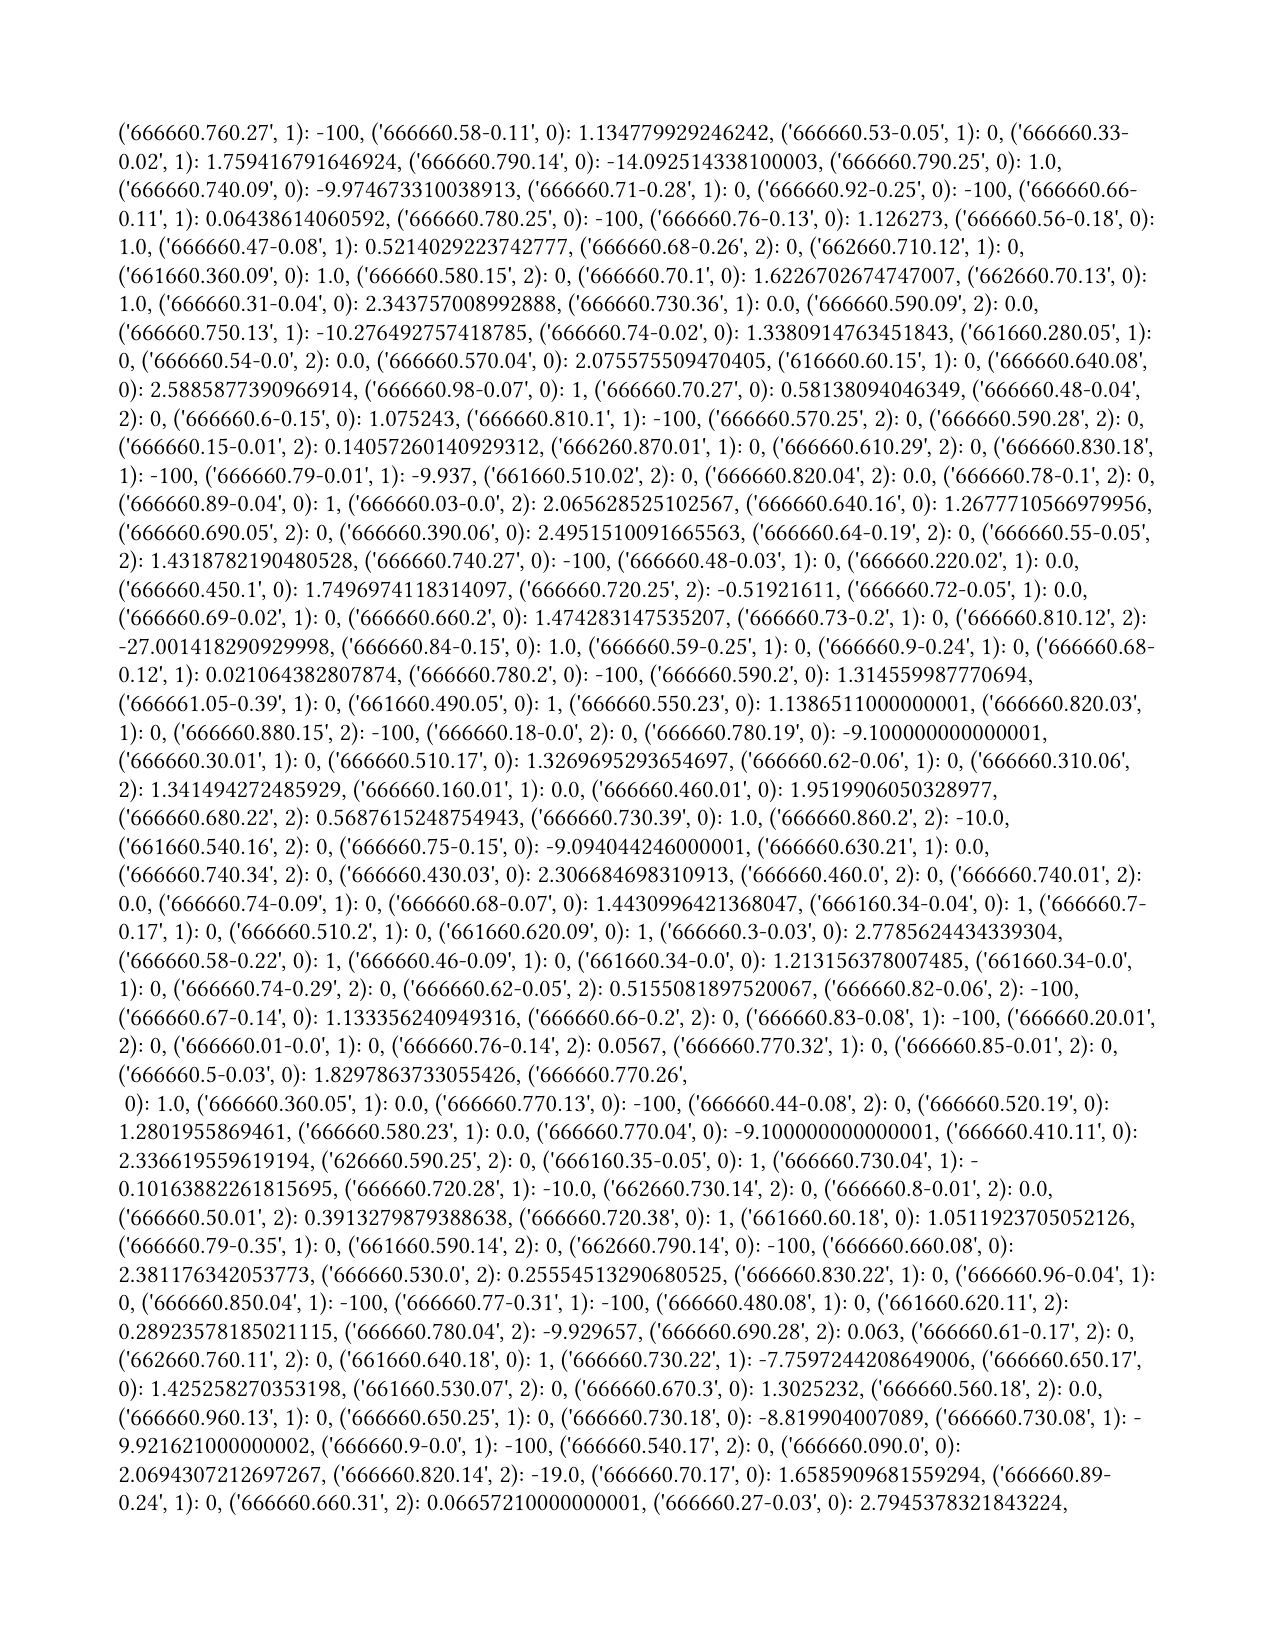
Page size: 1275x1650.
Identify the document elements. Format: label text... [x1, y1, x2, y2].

text ('666660.760.27', 1): -100, ('666660.58-0.11', 0): 1.134779929246242, ('666660.53-0.05', 1): 0, ('666660.33-0.02', 1): 1.759416791646924, ('666660.790.14', 0): -14.092514338100003, ('666660.790.25', 0): 1.0, ('666660.740.09', 0): -9.974673310038913, ('666660.71-0.28', 1): 0, ('666660.92-0.25', 0): -100, ('666660.66-0.11', 1): 0.06438614060592, ('666660.780.25', 0): -100, ('666660.76-0.13', 0): 1.126273, ('666660.56-0.18', 0): 1.0, ('666660.47-0.08', 1): 0.5214029223742777, ('666660.68-0.26', 2): 0, ('662660.710.12', 1): 0, ('661660.360.09', 0): 1.0, ('666660.580.15', 2): 0, ('666660.70.1', 0): 1.6226702674747007, ('662660.70.13', 0): 1.0, ('666660.31-0.04', 0): 2.343757008992888, ('666660.730.36', 1): 0.0, ('666660.590.09', 2): 0.0, ('666660.750.13', 1): -10.276492757418785, ('666660.74-0.02', 0): 1.3380914763451843, ('661660.280.05', 1): 0, ('666660.54-0.0', 2): 0.0, ('666660.570.04', 0): 2.075575509470405, ('616660.60.15', 1): 0, ('666660.640.08', 0): 2.5885877390966914, ('666660.98-0.07', 0): 1, ('666660.70.27', 0): 0.58138094046349, ('666660.48-0.04', 2): 0, ('666660.6-0.15', 0): 1.075243, ('666660.810.1', 1): -100, ('666660.570.25', 2): 0, ('666660.590.28', 2): 0, ('666660.15-0.01', 2): 0.14057260140929312, ('666260.870.01', 1): 0, ('666660.610.29', 2): 0, ('666660.830.18', 1): -100, ('666660.79-0.01', 1): -9.937, ('661660.510.02', 2): 0, ('666660.820.04', 2): 0.0, ('666660.78-0.1', 2): 0, ('666660.89-0.04', 0): 1, ('666660.03-0.0', 2): 2.065628525102567, ('666660.640.16', 0): 1.2677710566979956, ('666660.690.05', 2): 0, ('666660.390.06', 0): 2.4951510091665563, ('666660.64-0.19', 2): 0, ('666660.55-0.05', 2): 1.4318782190480528, ('666660.740.27', 0): -100, ('666660.48-0.03', 1): 0, ('666660.220.02', 1): 0.0, ('666660.450.1', 0): 1.7496974118314097, ('666660.720.25', 2): -0.51921611, ('666660.72-0.05', 1): 0.0, ('666660.69-0.02', 1): 0, ('666660.660.2', 0): 1.474283147535207, ('666660.73-0.2', 1): 0, ('666660.810.12', 2): -27.001418290929998, ('666660.84-0.15', 0): 1.0, ('666660.59-0.25', 1): 0, ('666660.9-0.24', 1): 0, ('666660.68-0.12', 1): 0.021064382807874, ('666660.780.2', 0): -100, ('666660.590.2', 0): 1.314559987770694, ('666661.05-0.39', 1): 0, ('661660.490.05', 0): 1, ('666660.550.23', 0): 1.1386511000000001, ('666660.820.03', 1): 0, ('666660.880.15', 2): -100, ('666660.18-0.0', 2): 0, ('666660.780.19', 0): -9.100000000000001, ('666660.30.01', 1): 0, ('666660.510.17', 0): 1.3269695293654697, ('666660.62-0.06', 1): 0, ('666660.310.06', 2): 1.341494272485929, ('666660.160.01', 1): 0.0, ('666660.460.01', 0): 1.9519906050328977, ('666660.680.22', 2): 0.5687615248754943, ('666660.730.39', 0): 1.0, ('666660.860.2', 2): -10.0, ('661660.540.16', 2): 0, ('666660.75-0.15', 0): -9.094044246000001, ('666660.630.21', 1): 0.0, ('666660.740.34', 2): 0, ('666660.430.03', 0): 2.306684698310913, ('666660.460.0', 2): 0, ('666660.740.01', 2): 0.0, ('666660.74-0.09', 1): 0, ('666660.68-0.07', 0): 1.4430996421368047, ('666160.34-0.04', 0): 1, ('666660.7-0.17', 1): 0, ('666660.510.2', 1): 0, ('661660.620.09', 0): 1, ('666660.3-0.03', 0): 2.7785624434339304, ('666660.58-0.22', 0): 1, ('666660.46-0.09', 1): 0, ('661660.34-0.0', 0): 1.213156378007485, ('661660.34-0.0', 1): 0, ('666660.74-0.29', 2): 0, ('666660.62-0.05', 2): 0.5155081897520067, ('666660.82-0.06', 2): -100, ('666660.67-0.14', 0): 1.133356240949316, ('666660.66-0.2', 2): 0, ('666660.83-0.08', 1): -100, ('666660.20.01', 2): 0, ('666660.01-0.0', 1): 0, ('666660.76-0.14', 2): 0.0567, ('666660.770.32', 1): 0, ('666660.85-0.01', 2): 0, ('666660.5-0.03', 0): 1.8297863733055426, ('666660.770.26', [118, 118, 1157, 1088]
text 0): 1.0, ('666660.360.05', 1): 0.0, ('666660.770.13', 0): -100, ('666660.44-0.08', 2): 0, ('666660.520.19', 0): 1.2801955869461, ('666660.580.23', 1): 0.0, ('666660.770.04', 0): -9.100000000000001, ('666660.410.11', 0): 2.336619559619194, ('626660.590.25', 2): 0, ('666160.35-0.05', 0): 1, ('666660.730.04', 1): -0.10163882261815695, ('666660.720.28', 1): -10.0, ('662660.730.14', 2): 0, ('666660.8-0.01', 2): 0.0, ('666660.50.01', 2): 0.3913279879388638, ('666660.720.38', 0): 1, ('661660.60.18', 0): 1.0511923705052126, ('666660.79-0.35', 1): 0, ('661660.590.14', 2): 0, ('662660.790.14', 0): -100, ('666660.660.08', 0): 2.381176342053773, ('666660.530.0', 2): 0.25554513290680525, ('666660.830.22', 1): 0, ('666660.96-0.04', 1): 0, ('666660.850.04', 1): -100, ('666660.77-0.31', 1): -100, ('666660.480.08', 1): 0, ('661660.620.11', 2): 0.28923578185021115, ('666660.780.04', 2): -9.929657, ('666660.690.28', 2): 0.063, ('666660.61-0.17', 2): 0, ('662660.760.11', 2): 0, ('661660.640.18', 0): 1, ('666660.730.22', 1): -7.7597244208649006, ('666660.650.17', 0): 1.425258270353198, ('661660.530.07', 2): 0, ('666660.670.3', 0): 1.3025232, ('666660.560.18', 2): 0.0, ('666660.960.13', 1): 0, ('666660.650.25', 1): 0, ('666660.730.18', 0): -8.819904007089, ('666660.730.08', 1): -9.921621000000002, ('666660.9-0.0', 1): -100, ('666660.540.17', 2): 0, ('666660.090.0', 0): 2.0694307212697267, ('666660.820.14', 2): -19.0, ('666660.70.17', 0): 1.6585909681559294, ('666660.89-0.24', 1): 0, ('666660.660.31', 2): 0.06657210000000001, ('666660.27-0.03', 0): 2.7945378321843224, [118, 1088, 1157, 1517]
